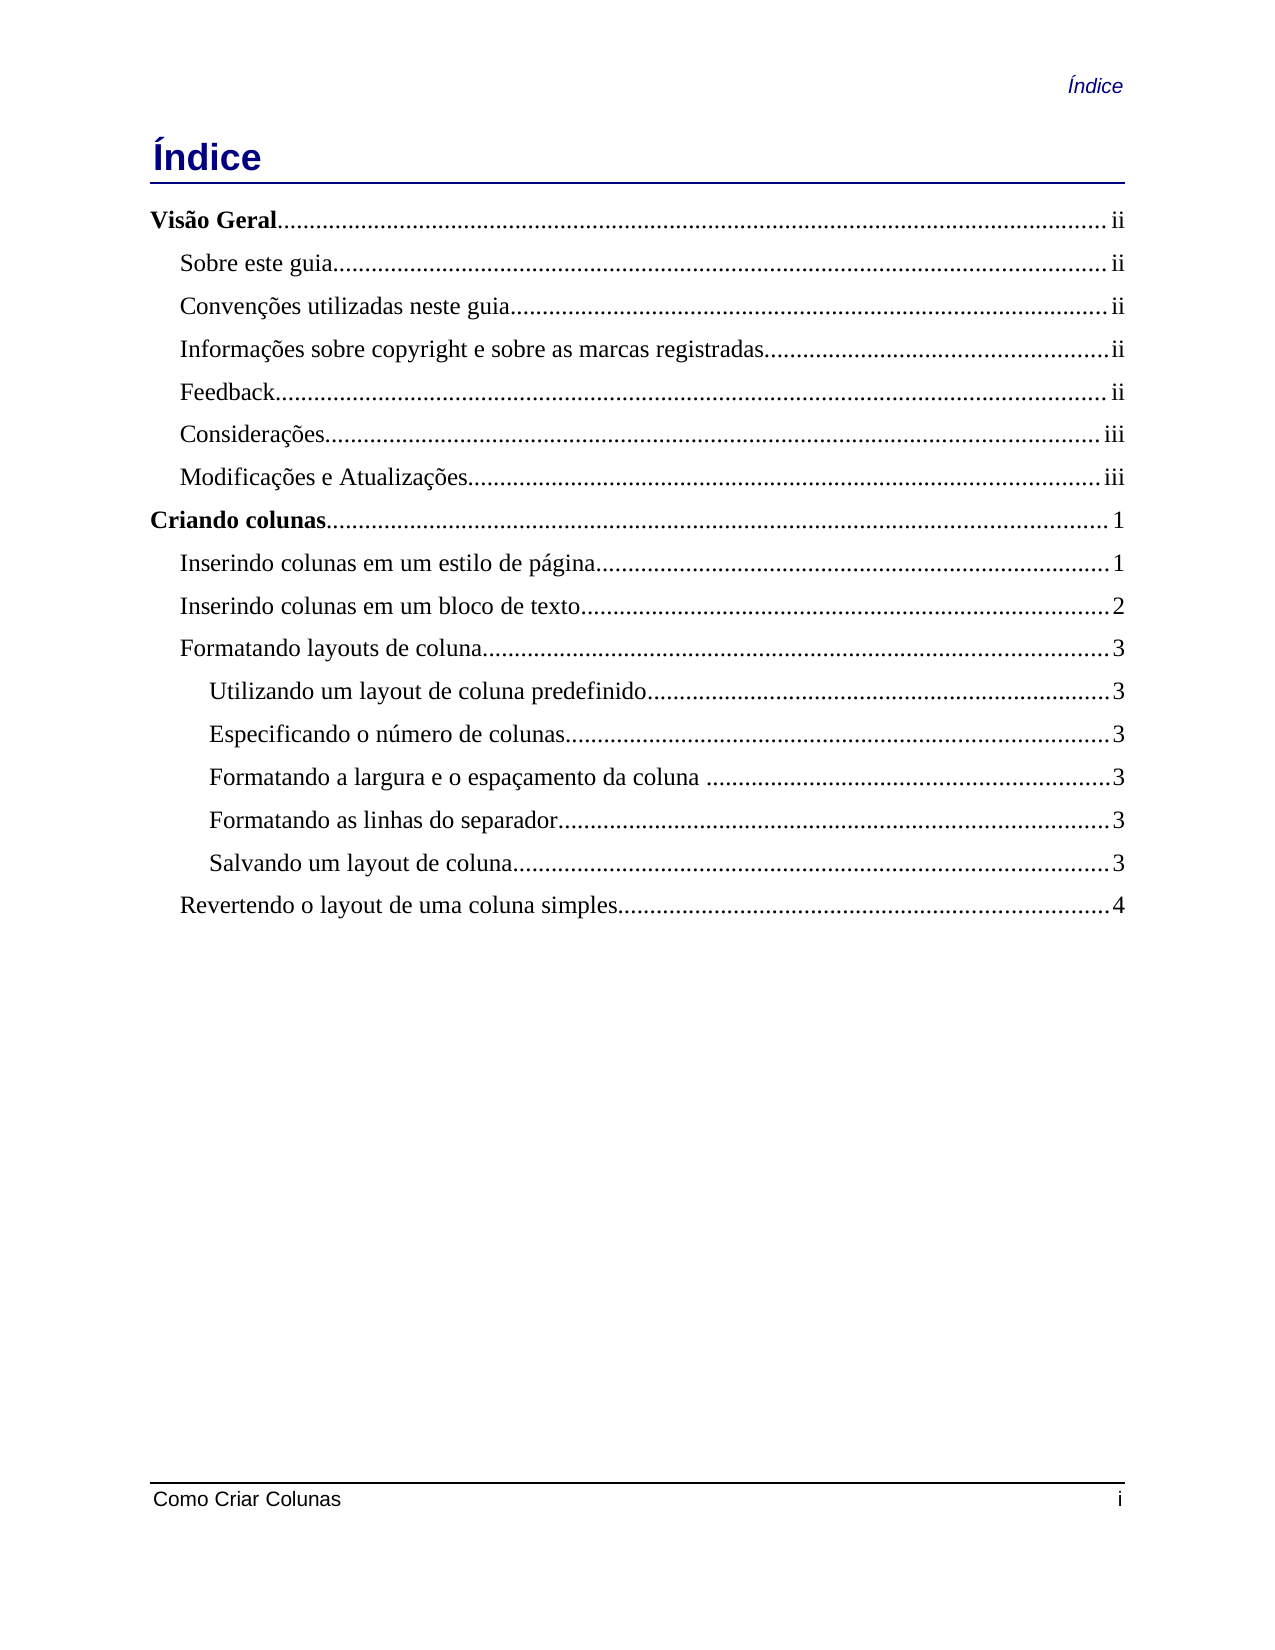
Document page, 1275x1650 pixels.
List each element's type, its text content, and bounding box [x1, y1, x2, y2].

text Especificando o número de colunas 3 [209, 720, 1125, 748]
text Formatando layouts de coluna 3 [179, 634, 1125, 662]
text Feedback ii [179, 377, 1125, 406]
text Utilizando um layout de coluna predefinido 3 [209, 677, 1125, 705]
text Formatando a largura e o espaçamento da coluna 3 [209, 763, 1125, 791]
text Formatando as linhas do separador 3 [209, 806, 1125, 834]
text Criando colunas 1 [150, 506, 1125, 534]
text Considerações iii [179, 420, 1125, 448]
text Modificações e Atualizações iii [179, 463, 1125, 491]
text Convenções utilizadas neste guia ii [179, 292, 1125, 320]
text Revertendo o layout de uma coluna simples 4 [179, 891, 1125, 919]
subtitle Índice [150, 134, 1125, 182]
text Salvando um layout de coluna 3 [209, 848, 1125, 876]
text Informações sobre copyright e sobre as marcas registradas ii [179, 335, 1125, 363]
text Inserindo colunas em um bloco de texto 2 [179, 592, 1125, 619]
text Inserindo colunas em um estilo de página 1 [179, 549, 1125, 577]
text Sobre este guia ii [179, 249, 1125, 277]
text Visão Geral ii [150, 206, 1125, 234]
